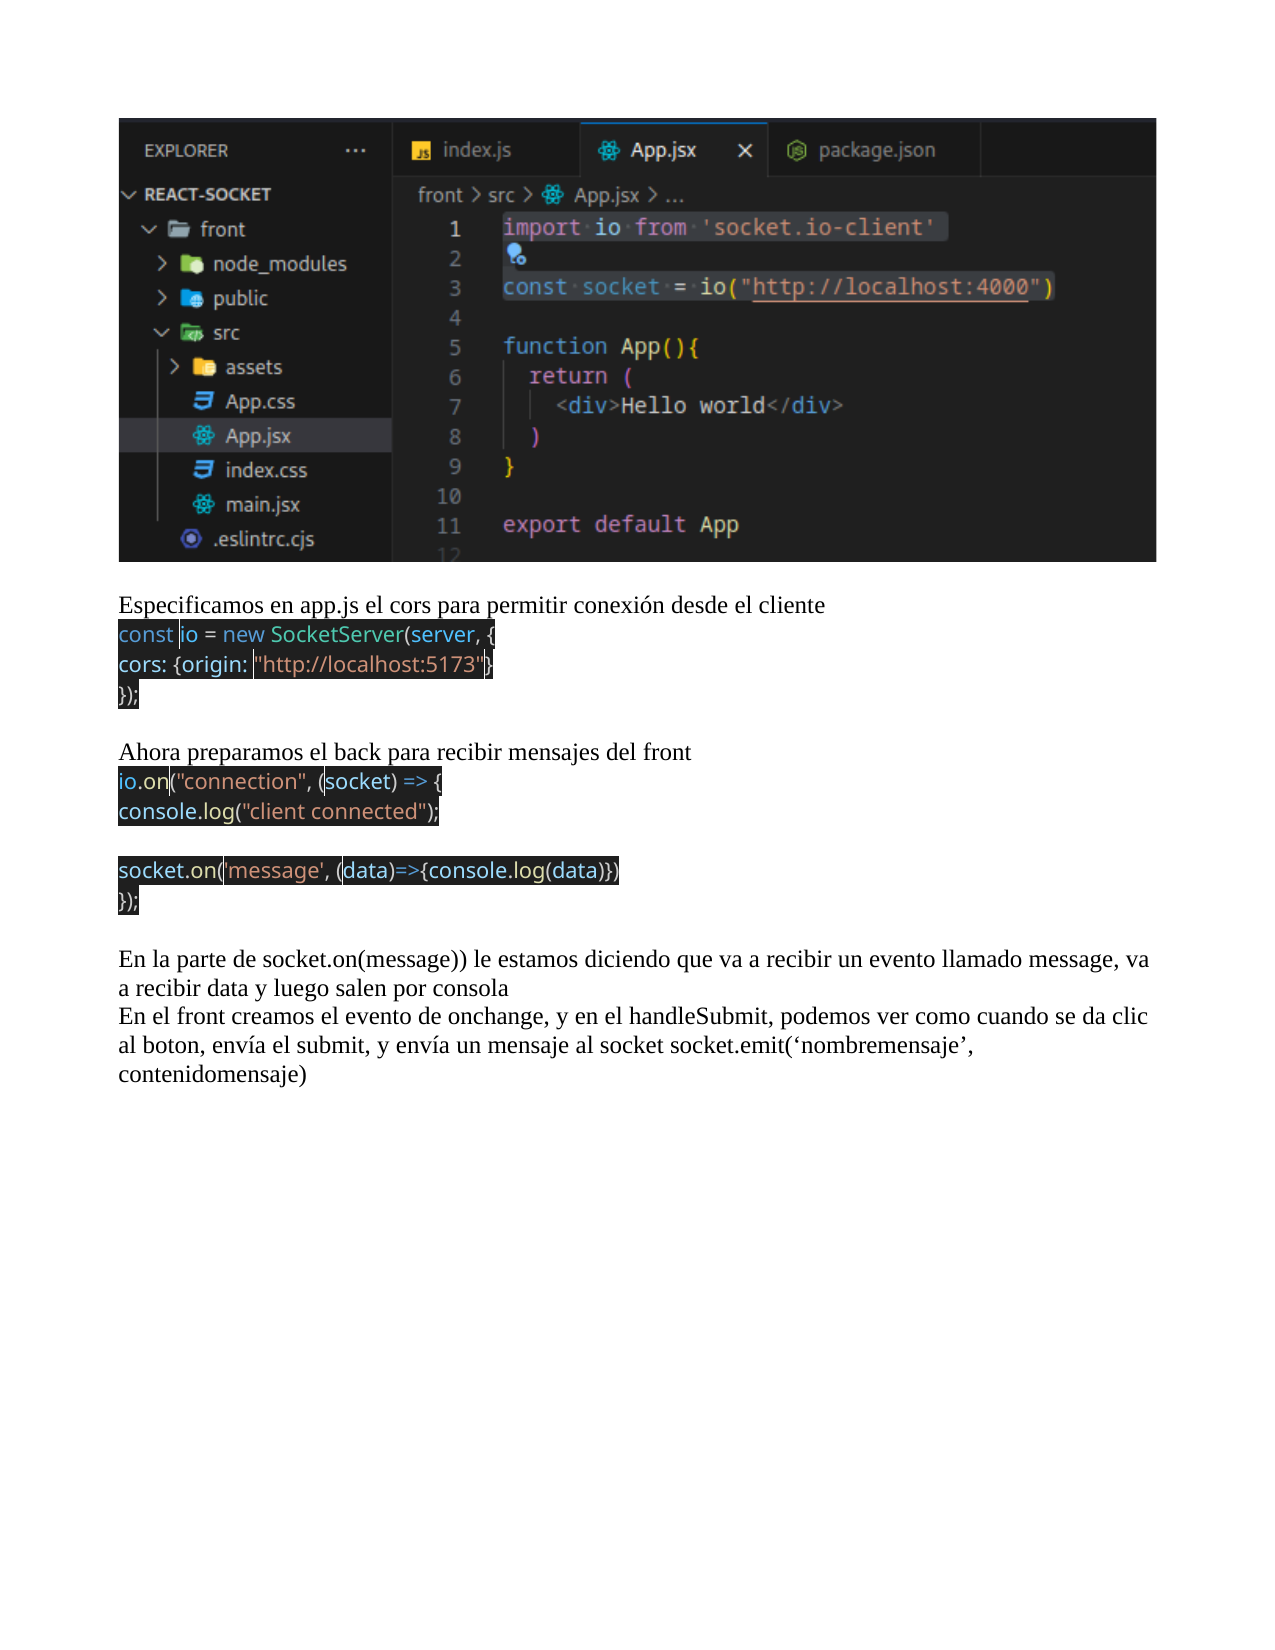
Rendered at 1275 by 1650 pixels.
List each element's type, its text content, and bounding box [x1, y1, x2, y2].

text socket.on('message', (data)=>{console.log(data)}) [118, 856, 1157, 885]
text Especificamos en app.js el cors para permitir conexión desde el cliente [118, 591, 1157, 619]
text }); [118, 885, 1157, 915]
text En la parte de socket.on(message)) le estamos diciendo que va a recibir un evento llamado message, va a recibir data y luego salen por consola [118, 944, 1157, 1001]
text En el front creamos el evento de onchange, y en el handleSubmit, podemos ver como cuando se da clic al boton, envía el submit, y envía un mensaje al socket socket.emit(‘nombremensaje’, contenidomensaje) [118, 1001, 1157, 1088]
picture [118, 118, 1157, 562]
text cors: {origin: "http://localhost:5173"} [118, 649, 1157, 679]
text Ahora preparamos el back para recibir mensajes del front [118, 737, 1157, 766]
text io.on("connection", (socket) => { [118, 766, 1157, 796]
text console.log("client connected"); [118, 796, 1157, 826]
text }); [118, 679, 1157, 709]
text const io = new SocketServer(server, { [118, 619, 1157, 649]
